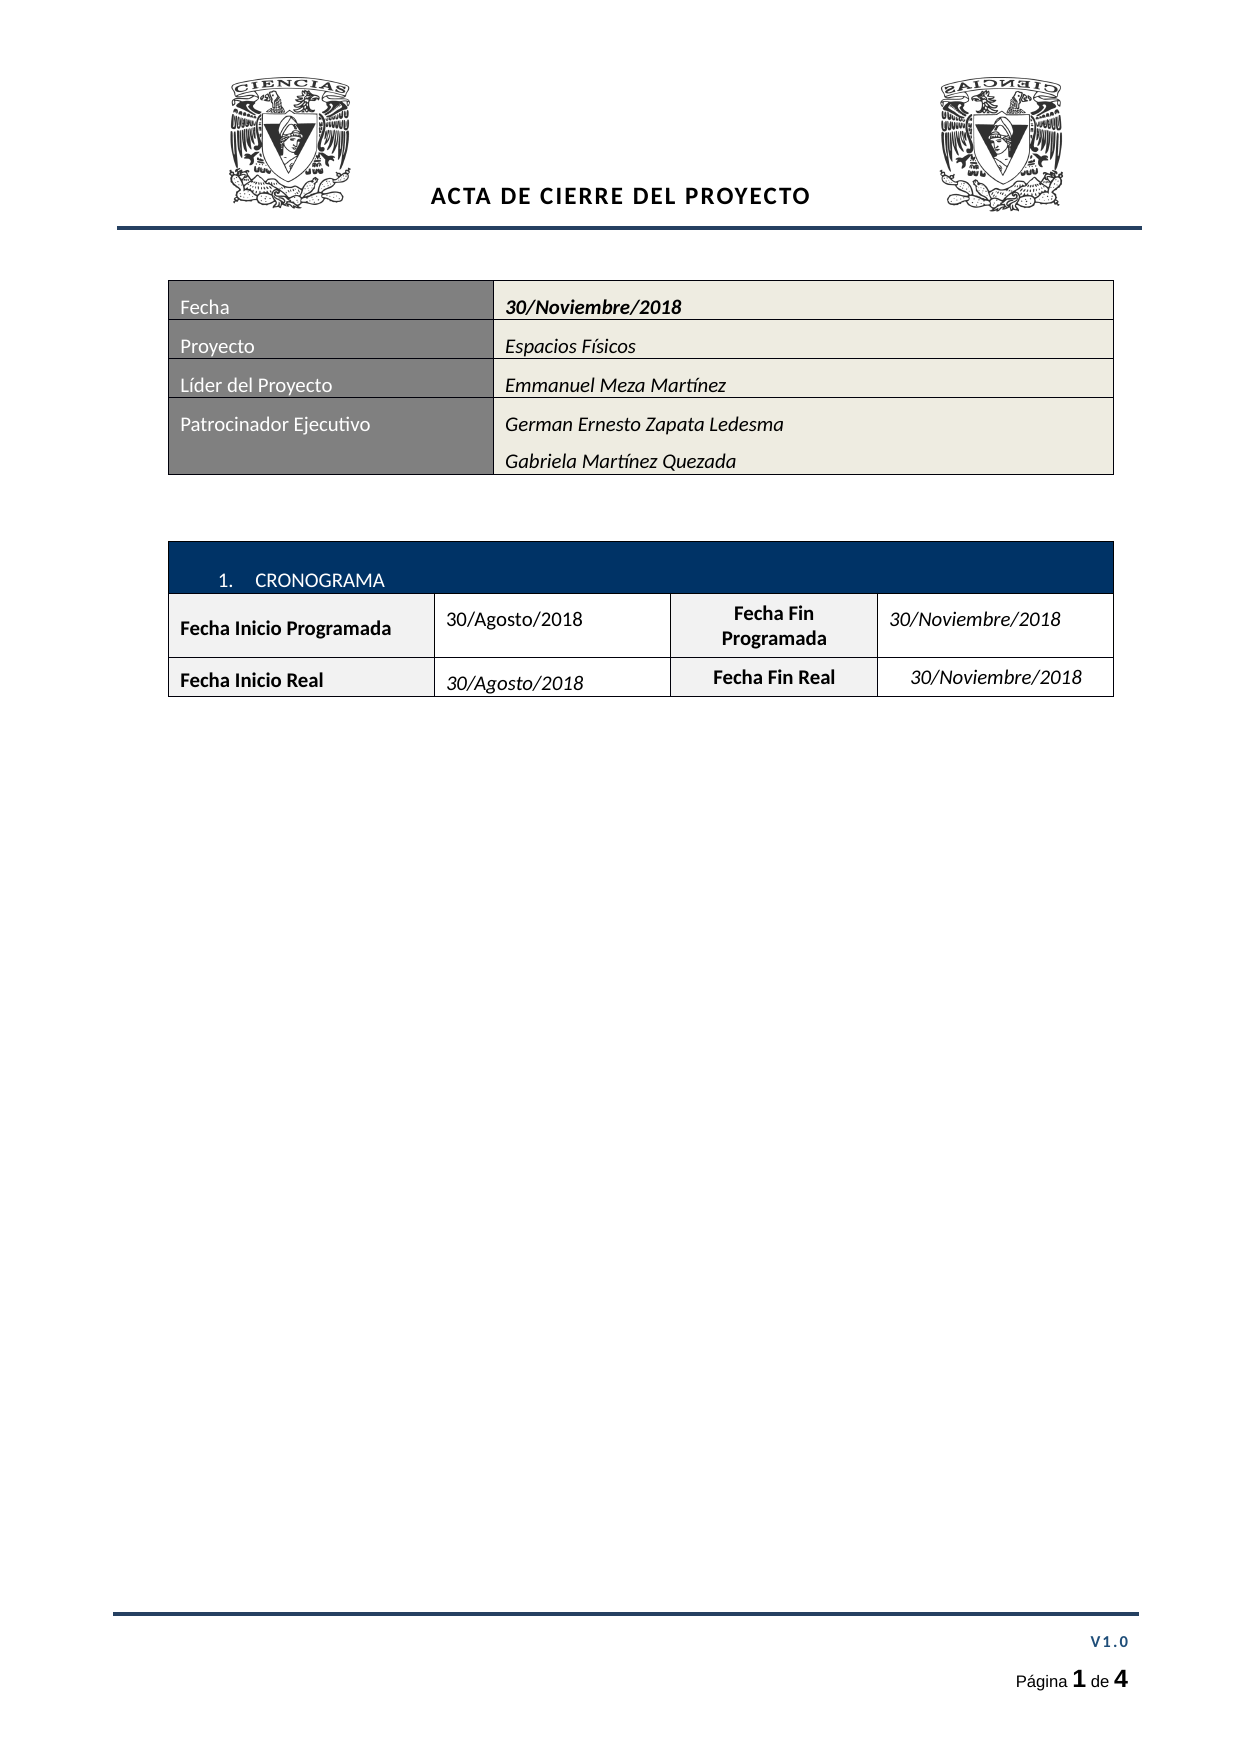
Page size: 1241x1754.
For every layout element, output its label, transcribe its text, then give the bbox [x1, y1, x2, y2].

table_cell 30/Noviembre/2018 [878, 658, 1113, 696]
table_cell Fecha Fin Programada [671, 594, 877, 657]
table_cell Espacios Físicos [494, 320, 1113, 358]
table_cell Patrocinador Ejecutivo [169, 398, 493, 474]
table_cell Fecha Inicio Programada [169, 594, 434, 657]
table_cell Proyecto [169, 320, 493, 358]
table_cell Emmanuel Meza Martínez [494, 359, 1113, 397]
table_cell Fecha Fin Real [671, 658, 877, 696]
table_cell 30/Agosto/2018 [435, 658, 670, 696]
table_header 30/Noviembre/2018 [494, 281, 1113, 319]
table_header Fecha [169, 281, 493, 319]
picture [188, 74, 403, 212]
table_cell 30/Agosto/2018 [435, 594, 670, 657]
table_header CRONOGRAMA [169, 542, 1113, 593]
picture [886, 75, 1104, 215]
table_cell 30/Noviembre/2018 [878, 594, 1113, 657]
table_cell Fecha Inicio Real [169, 658, 434, 696]
table_cell Líder del Proyecto [169, 359, 493, 397]
table_cell German Ernesto Zapata Ledesma Gabriela Martínez Quezada [494, 398, 1113, 474]
